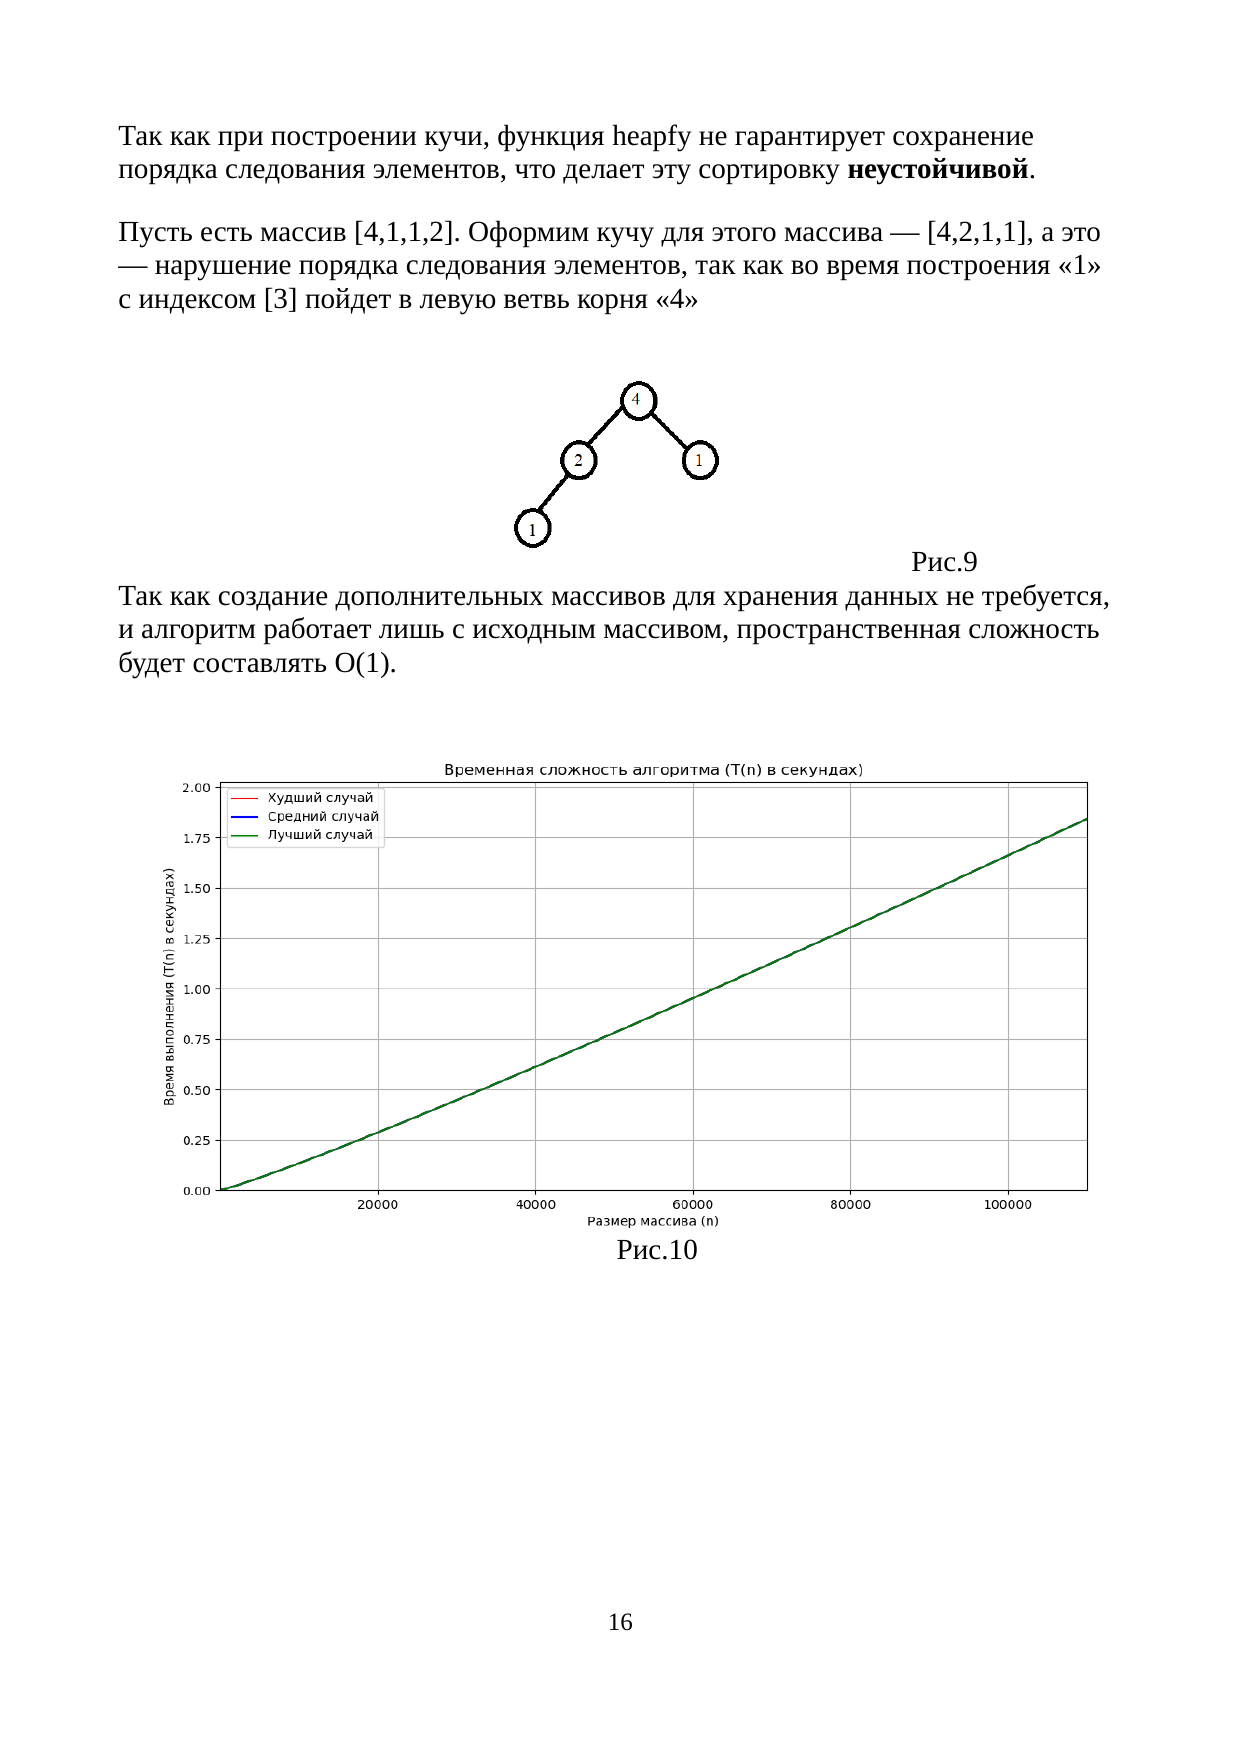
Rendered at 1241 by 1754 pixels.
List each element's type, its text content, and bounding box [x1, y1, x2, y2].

picture [467, 370, 767, 571]
text Пусть есть массив [4,1,1,2]. Оформим кучу для этого массива — [4,2,1,1], а это — нарушение порядка следования элементов, так как во время построения «1» с индексом [3] пойдет в левую ветвь корня «4» [118, 214, 1122, 314]
text Так как создание дополнительных массивов для хранения данных не требуется, и алгоритм работает лишь с исходным массивом, пространственная сложность будет составлять O(1). [118, 578, 1122, 679]
picture [118, 745, 1123, 1233]
text Так как при построении кучи, функция heapfy не гарантирует сохранение порядка следования элементов, что делает эту сортировку неустойчивой. [118, 118, 1122, 185]
text Рис.9 [118, 544, 1122, 578]
text Рис.10 [118, 1233, 1122, 1266]
